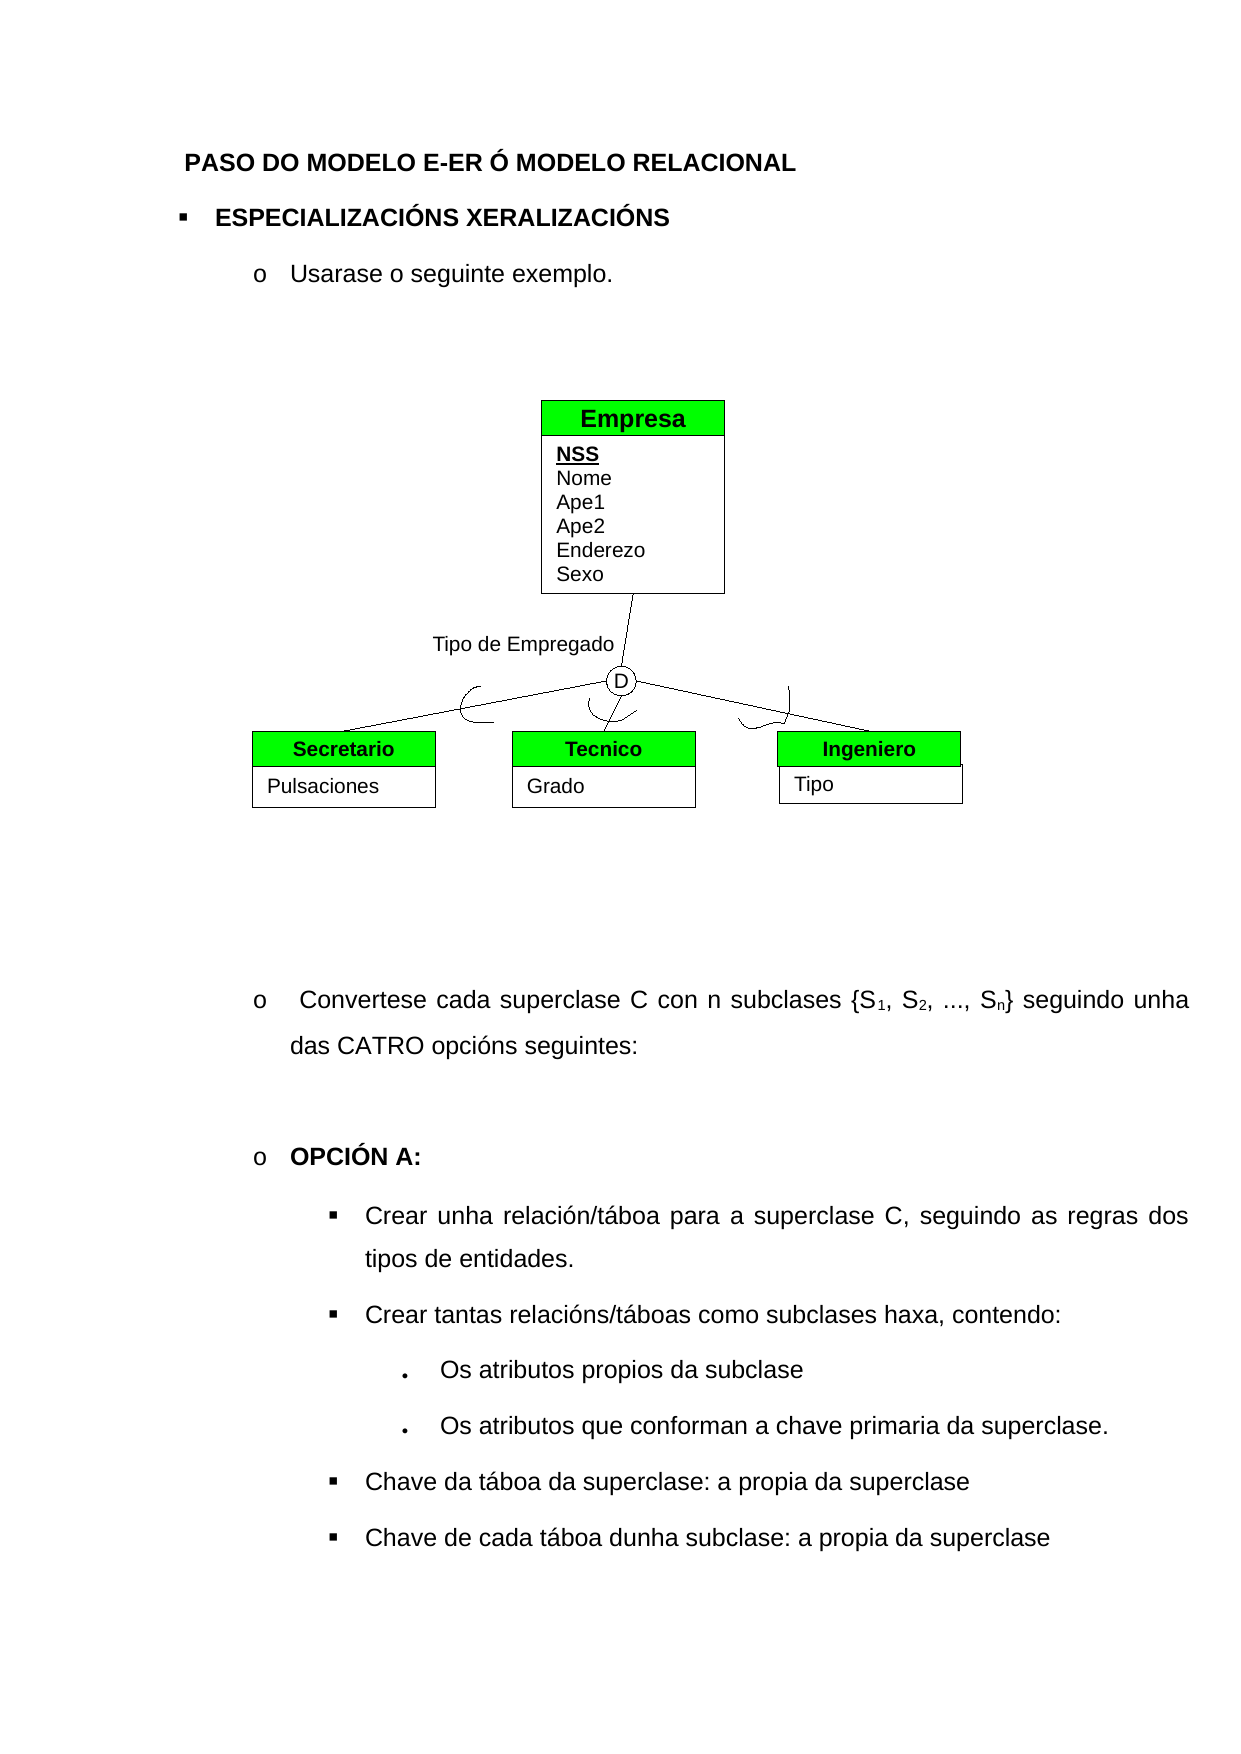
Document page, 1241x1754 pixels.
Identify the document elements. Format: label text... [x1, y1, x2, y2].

list Os atributos propios da subclase [402, 1355, 1190, 1384]
text PASO DO MODELO E-ER Ó MODELO RELACIONAL [177, 148, 1190, 176]
list Chave da táboa da superclase: a propia da superclase [327, 1467, 1190, 1496]
list OPCIÓN A: [252, 1142, 1190, 1173]
list Os atributos que conforman a chave primaria da superclase. [402, 1411, 1190, 1440]
list Chave de cada táboa dunha subclase: a propia da superclase [327, 1522, 1190, 1551]
list Crear tantas relacións/táboas como subclases haxa, contendo: [327, 1299, 1190, 1328]
list Convertese cada superclase C con n subclases {S1, S2, ..., Sn} seguindo unha das CATRO opcións seguintes: [252, 985, 1190, 1059]
list Usarase o seguinte exemplo. [252, 259, 1190, 290]
list Crear unha relación/táboa para a superclase C, seguindo as regras dos tipos de entidades. [327, 1201, 1190, 1273]
list ESPECIALIZACIÓNS XERALIZACIÓNS [177, 203, 1190, 232]
